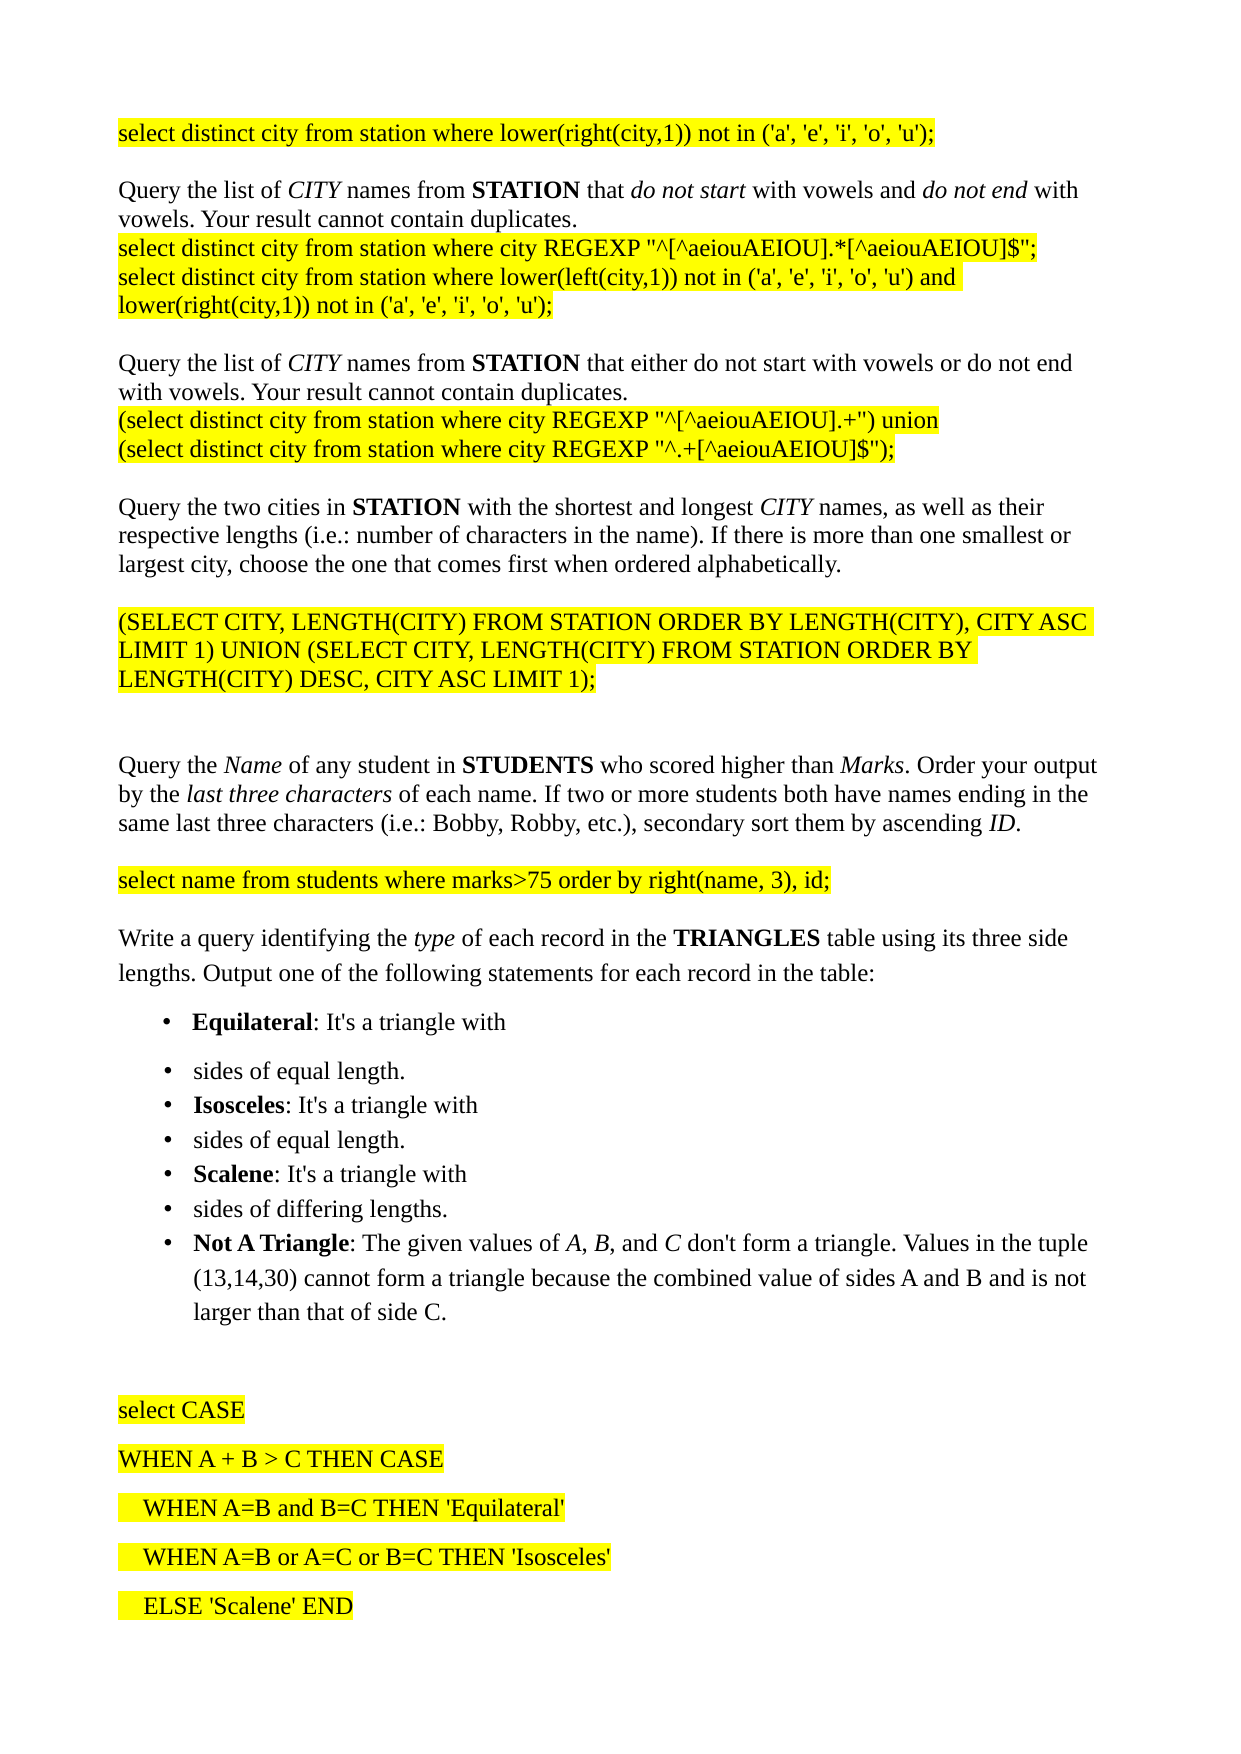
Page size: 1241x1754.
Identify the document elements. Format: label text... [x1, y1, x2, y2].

text select distinct city from station where city REGEXP "^[^aeiouAEIOU].*[^aeiouAEIOU]$"; [118, 233, 1122, 262]
text Query the Name of any student in STUDENTS who scored higher than Marks. Order your output by the last three characters of each name. If two or more students both have names ending in the same last three characters (i.e.: Bobby, Robby, etc.), secondary sort them by ascending ID. [118, 751, 1122, 837]
text ELSE 'Scalene' END [118, 1591, 1122, 1620]
text WHEN A + B > C THEN CASE [118, 1444, 1122, 1473]
text Write a query identifying the type of each record in the TRIANGLES table using its three side lengths. Output one of the following statements for each record in the table: [118, 923, 1122, 986]
text (select distinct city from station where city REGEXP "^.+[^aeiouAEIOU]$"); [118, 434, 1122, 463]
list Isosceles: It's a triangle with [164, 1090, 1122, 1119]
list Equilateral: It's a triangle with [162, 1007, 1122, 1035]
list Scalene: It's a triangle with [164, 1159, 1122, 1188]
list sides of differing lengths. [164, 1194, 1122, 1222]
list sides of equal length. [164, 1125, 1122, 1153]
list sides of equal length. [164, 1056, 1122, 1084]
text select CASE [118, 1395, 1122, 1424]
text WHEN A=B and B=C THEN 'Equilateral' [118, 1493, 1122, 1522]
text Query the list of CITY names from STATION that do not start with vowels and do not end with vowels. Your result cannot contain duplicates. [118, 176, 1122, 233]
text (select distinct city from station where city REGEXP "^[^aeiouAEIOU].+") union [118, 406, 1122, 434]
text select distinct city from station where lower(left(city,1)) not in ('a', 'e', 'i', 'o', 'u') and lower(right(city,1)) not in ('a', 'e', 'i', 'o', 'u'); [118, 262, 1122, 319]
text Query the list of CITY names from STATION that either do not start with vowels or do not end with vowels. Your result cannot contain duplicates. [118, 348, 1122, 406]
text (SELECT CITY, LENGTH(CITY) FROM STATION ORDER BY LENGTH(CITY), CITY ASC LIMIT 1) UNION (SELECT CITY, LENGTH(CITY) FROM STATION ORDER BY LENGTH(CITY) DESC, CITY ASC LIMIT 1); [118, 607, 1122, 693]
list Not A Triangle: The given values of A, B, and C don't form a triangle. Values in the tuple (13,14,30) cannot form a triangle because the combined value of sides A and B and is not larger than that of side C. [164, 1228, 1122, 1326]
text select name from students where marks>75 order by right(name, 3), id; [118, 866, 1122, 894]
text WHEN A=B or A=C or B=C THEN 'Isosceles' [118, 1542, 1122, 1571]
text Query the two cities in STATION with the shortest and longest CITY names, as well as their respective lengths (i.e.: number of characters in the name). If there is more than one smallest or largest city, choose the one that comes first when ordered alphabetically. [118, 492, 1122, 578]
text select distinct city from station where lower(right(city,1)) not in ('a', 'e', 'i', 'o', 'u'); [118, 118, 1122, 147]
